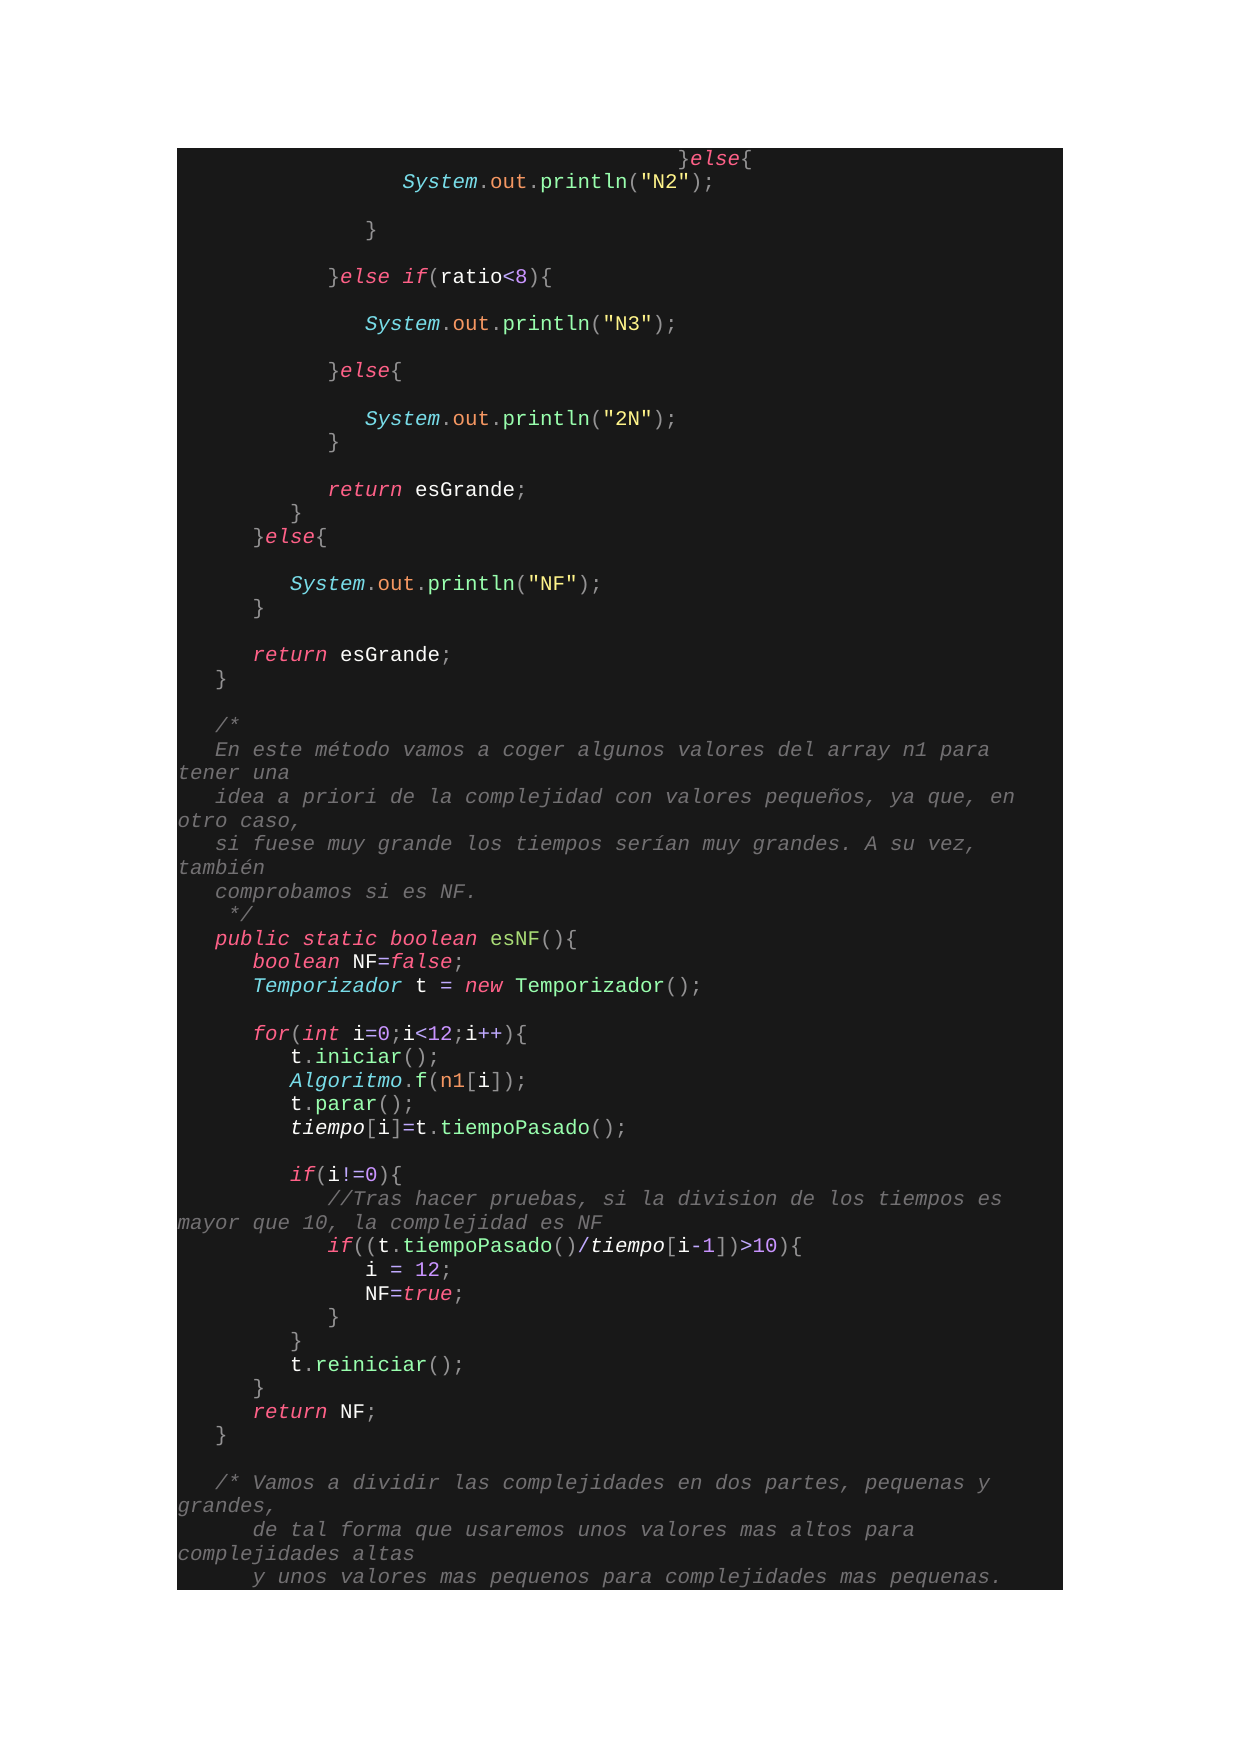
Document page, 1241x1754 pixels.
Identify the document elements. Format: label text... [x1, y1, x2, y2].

text }else{ System.out.println("N2"); } }else if(ratio<8){ System.out.println("N3"); }else{ System.out.println("2N"); } return esGrande; } }else{ System.out.println("NF"); } return esGrande; } /* En este método vamos a coger algunos valores del array n1 para tener una idea a priori de la complejidad con valores pequeños, ya que, en otro caso, si fuese muy grande los tiempos serían muy grandes. A su vez, también comprobamos si es NF. */ public static boolean esNF(){ boolean NF=false; Temporizador t = new Temporizador(); for(int i=0;i<12;i++){ t.iniciar(); Algoritmo.f(n1[i]); t.parar(); tiempo[i]=t.tiempoPasado(); if(i!=0){ //Tras hacer pruebas, si la division de los tiempos es mayor que 10, la complejidad es NF if((t.tiempoPasado()/tiempo[i-1])>10){ i = 12; NF=true; } } t.reiniciar(); } return NF; } /* Vamos a dividir las complejidades en dos partes, pequenas y grandes, de tal forma que usaremos unos valores mas altos para complejidades altas y unos valores mas pequenos para complejidades mas pequenas. [177, 148, 1063, 1590]
